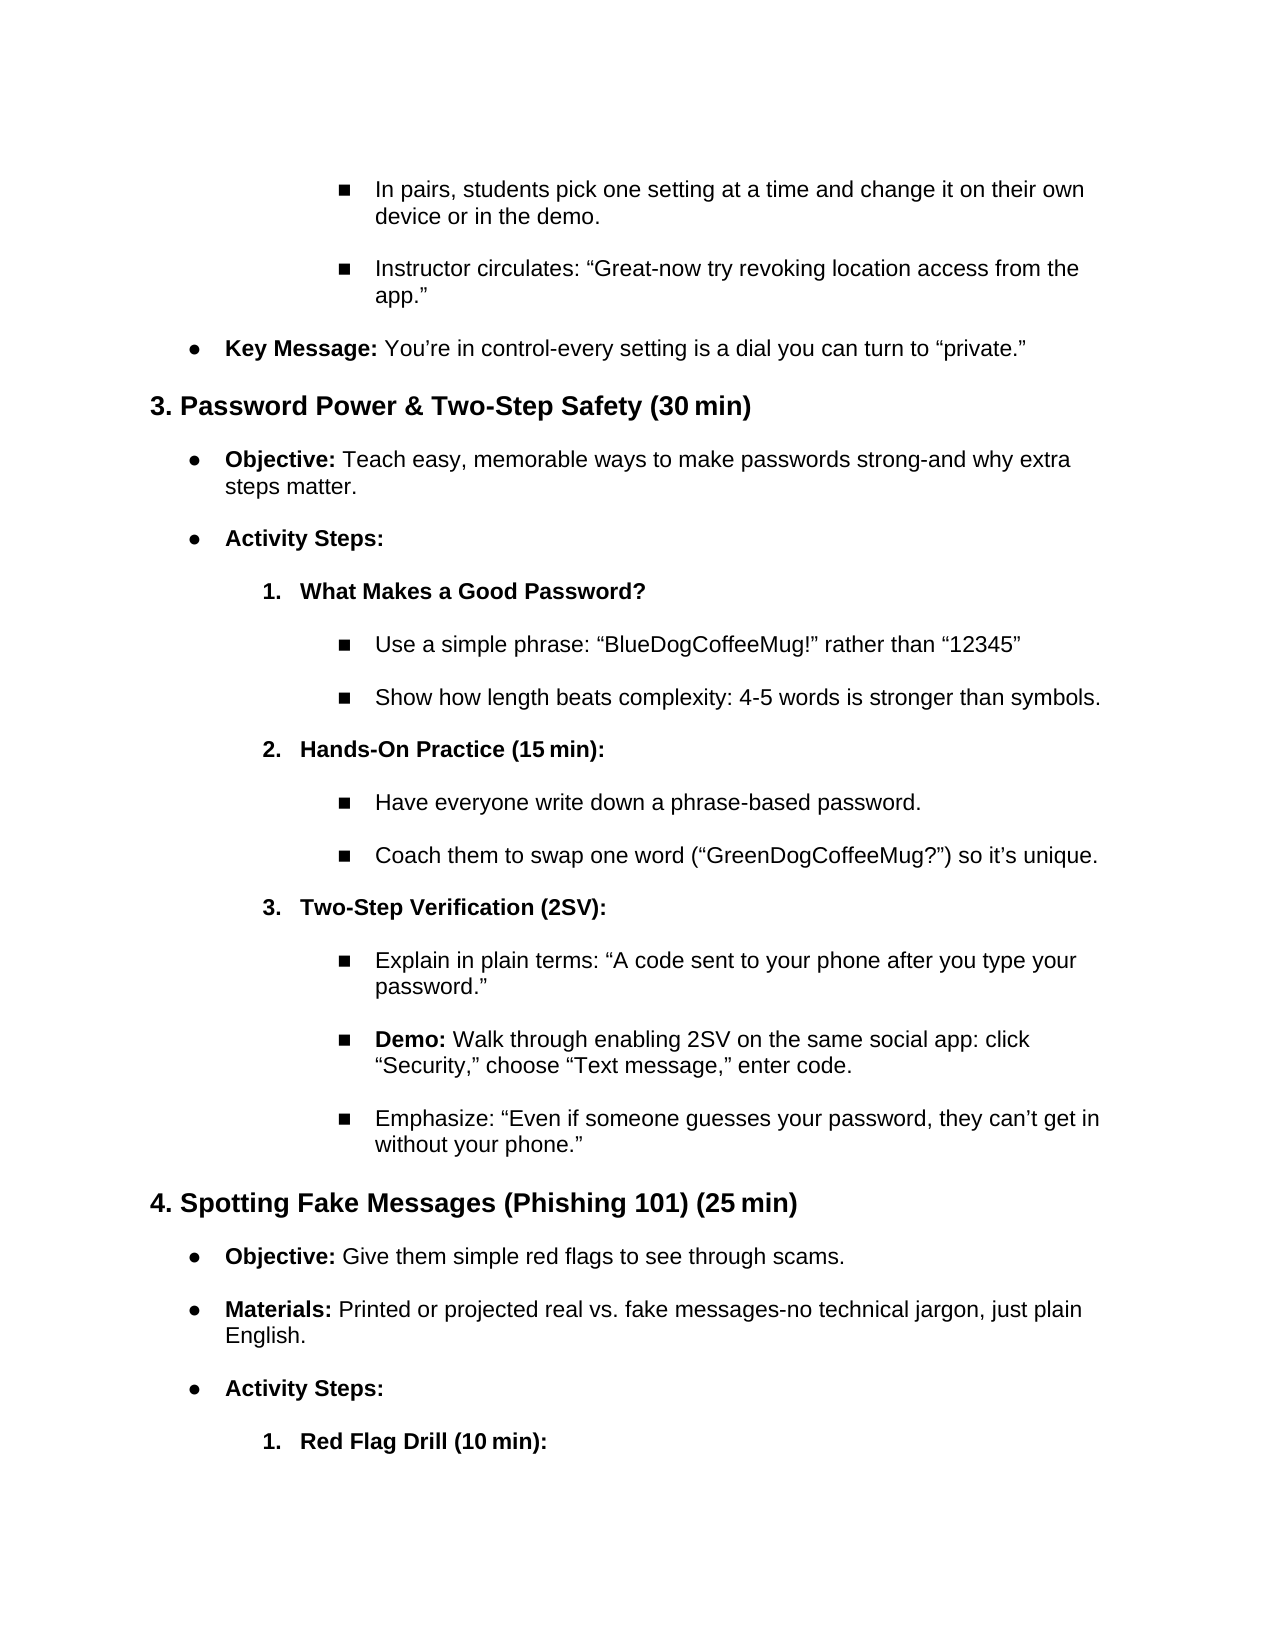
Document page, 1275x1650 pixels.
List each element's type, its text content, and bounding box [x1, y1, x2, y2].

list In pairs, students pick one setting at a time and change it on their own device or in the demo. [337, 176, 1125, 255]
list Explain in plain terms: “A code sent to your phone after you type your password.” [337, 947, 1125, 1026]
list Instructor circulates: “Great-now try revoking location access from the app.” [337, 255, 1125, 334]
list Activity Steps: [187, 525, 1125, 578]
list Use a simple phrase: “BlueDogCoffeeMug!” rather than “12345” [337, 631, 1125, 683]
list Red Flag Drill (10 min): [262, 1428, 1125, 1480]
subtitle 4. Spotting Fake Messages (Phishing 101) (25 min) [150, 1187, 1125, 1218]
list Coach them to swap one word (“GreenDogCoffeeMug?”) so it’s unique. [337, 842, 1125, 894]
list What Makes a Good Password? [262, 578, 1125, 631]
list Objective: Give them simple red flags to see through scams. [187, 1243, 1125, 1296]
list Activity Steps: [187, 1375, 1125, 1428]
subtitle 3. Password Power & Two‑Step Safety (30 min) [150, 390, 1125, 421]
list Demo: Walk through enabling 2SV on the same social app: click “Security,” choose “Text message,” enter code. [337, 1026, 1125, 1105]
list Hands‑On Practice (15 min): [262, 736, 1125, 789]
list Materials: Printed or projected real vs. fake messages-no technical jargon, just plain English. [187, 1296, 1125, 1375]
list Show how length beats complexity: 4‑5 words is stronger than symbols. [337, 683, 1125, 736]
list Objective: Teach easy, memorable ways to make passwords strong-and why extra steps matter. [187, 446, 1125, 525]
list Two‑Step Verification (2SV): [262, 894, 1125, 947]
list [262, 150, 1125, 176]
list Emphasize: “Even if someone guesses your password, they can’t get in without your phone.” [337, 1105, 1125, 1158]
list Key Message: You’re in control-every setting is a dial you can turn to “private.” [187, 334, 1125, 361]
list Have everyone write down a phrase‑based password. [337, 789, 1125, 842]
